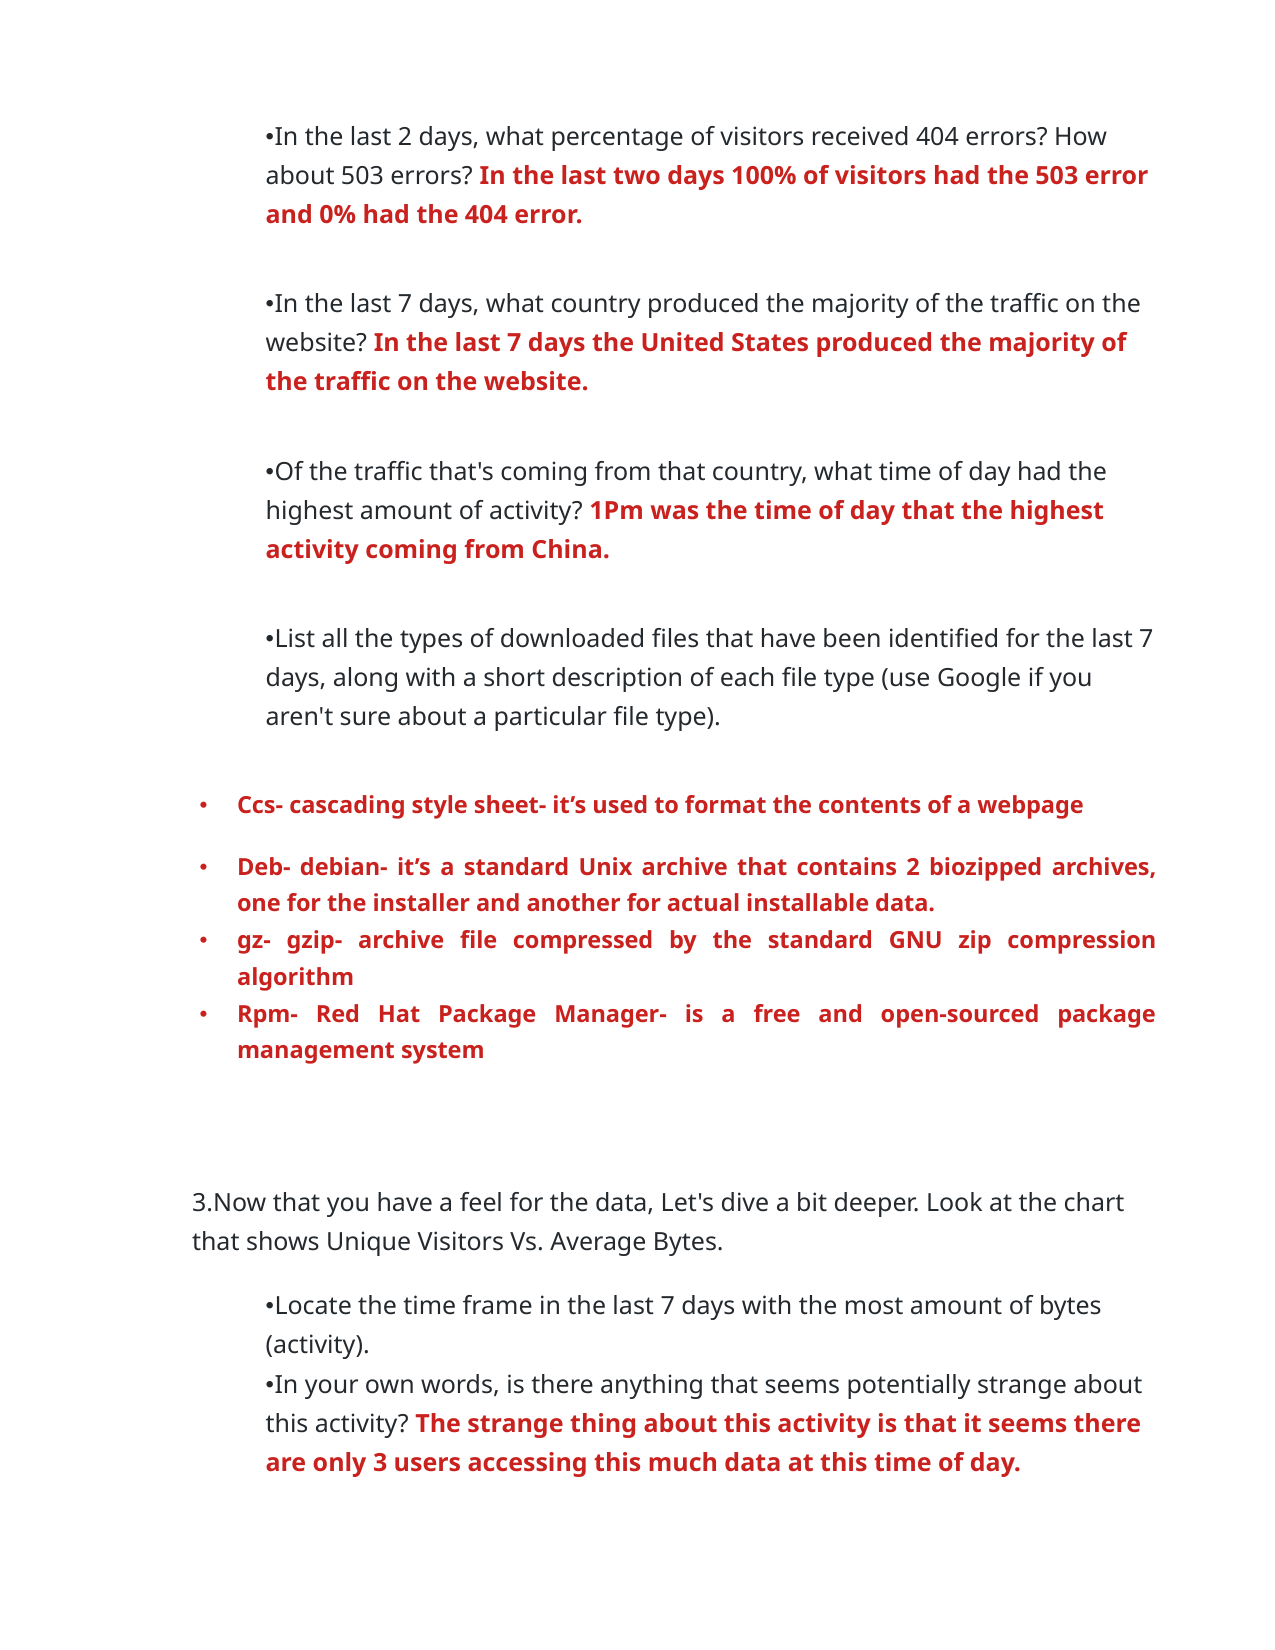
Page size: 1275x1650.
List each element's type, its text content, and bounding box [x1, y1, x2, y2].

list In the last 2 days, what percentage of visitors received 404 errors? How about 503 errors? In the last two days 100% of visitors had the 503 error and 0% had the 404 error. [118, 118, 1157, 231]
list List all the types of downloaded files that have been identified for the last 7 days, along with a short description of each file type (use Google if you aren't sure about a particular file type). [118, 621, 1157, 733]
list Deb- debian- it’s a standard Unix archive that contains 2 biozipped archives, one for the installer and another for actual installable data. [199, 850, 1157, 919]
list Of the traffic that's coming from that country, what time of day had the highest amount of activity? 1Pm was the time of day that the highest activity coming from China. [118, 453, 1157, 566]
list gz- gzip- archive file compressed by the standard GNU zip compression algorithm [199, 923, 1157, 992]
list Now that you have a feel for the data, Let's dive a bit deeper. Look at the chart that shows Unique Visitors Vs. Average Bytes. [118, 1185, 1157, 1258]
list In the last 7 days, what country produced the majority of the traffic on the website? In the last 7 days the United States produced the majority of the traffic on the website. [118, 286, 1157, 398]
list Ccs- cascading style sheet- it’s used to format the contents of a webpage [199, 788, 1157, 820]
list In your own words, is there anything that seems potentially strange about this activity? The strange thing about this activity is that it seems there are only 3 users accessing this much data at this time of day. [118, 1366, 1157, 1479]
list Locate the time frame in the last 7 days with the most amount of bytes (activity). [118, 1288, 1157, 1361]
list Rpm- Red Hat Package Manager- is a free and open-sourced package management system [199, 997, 1157, 1066]
